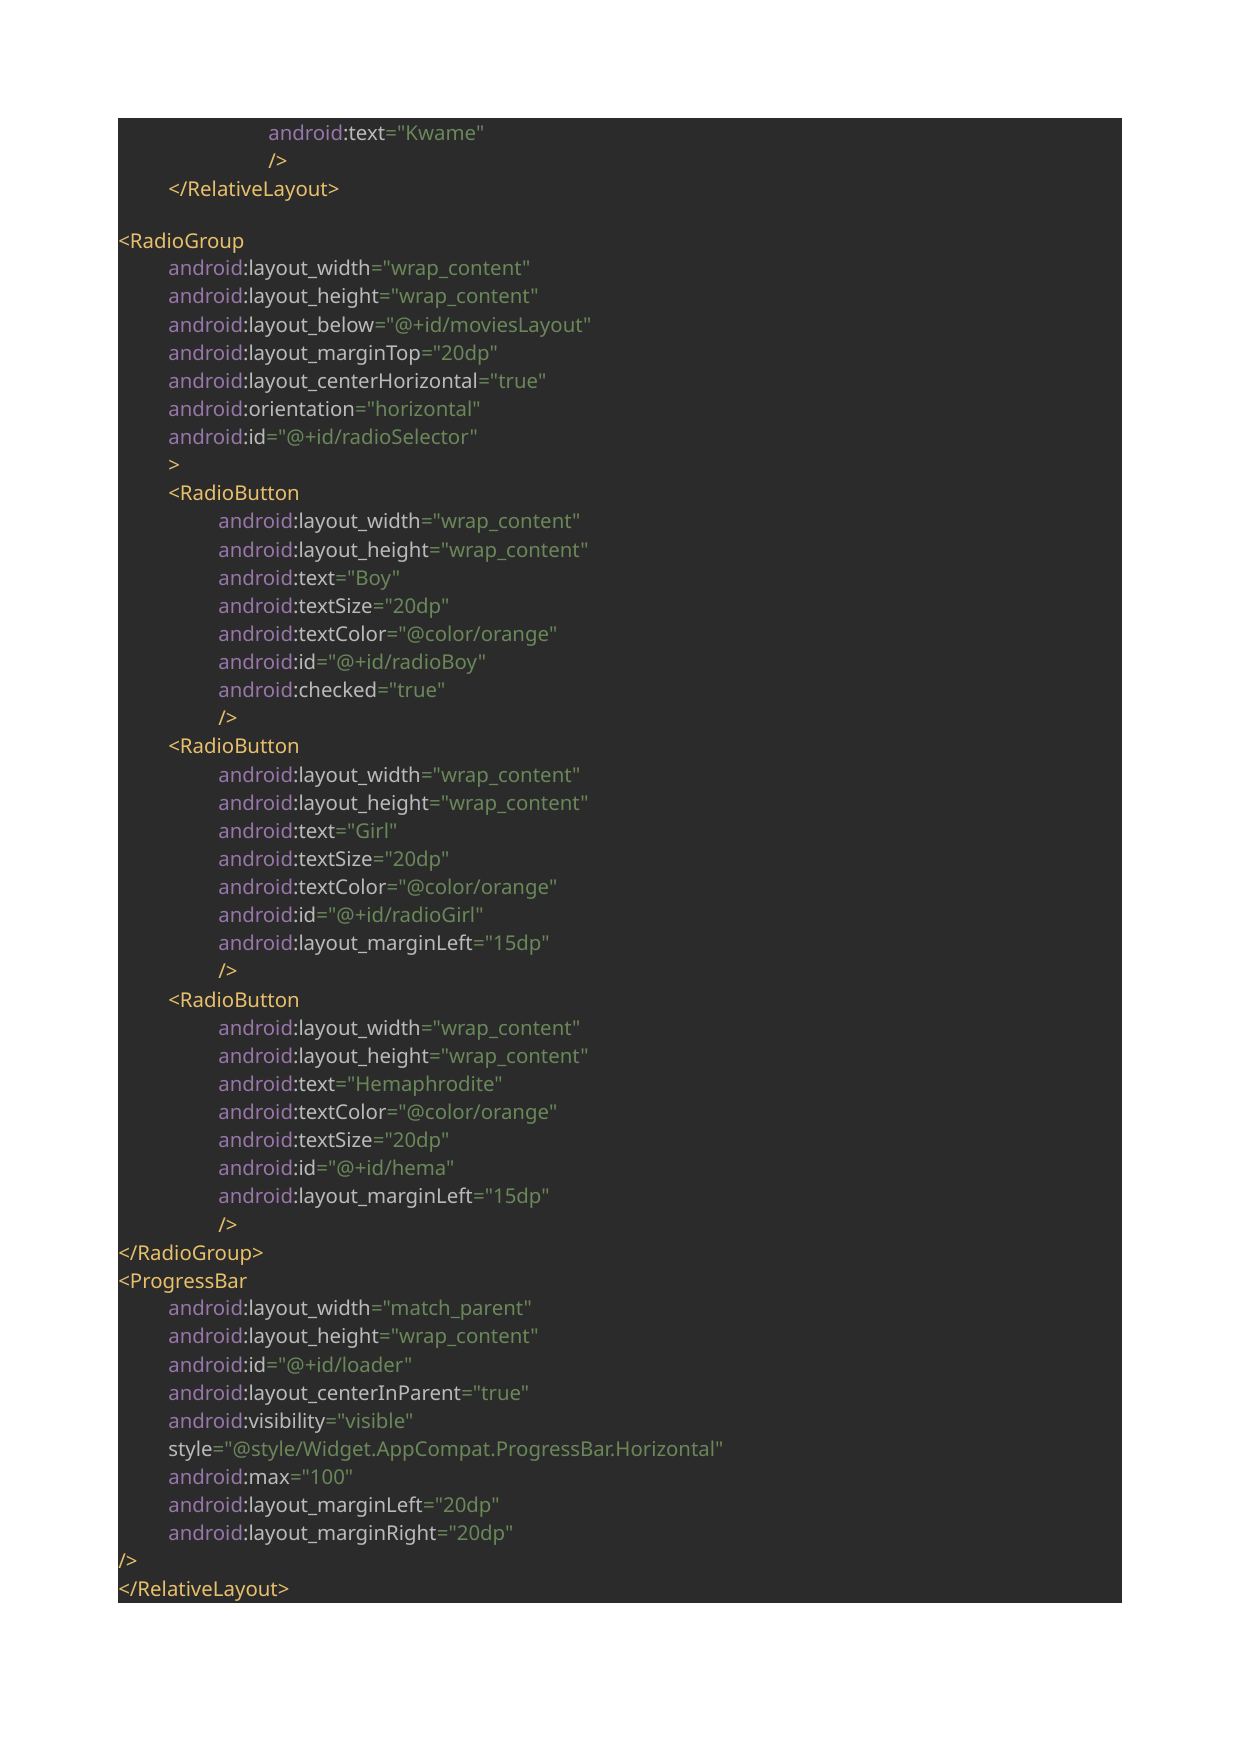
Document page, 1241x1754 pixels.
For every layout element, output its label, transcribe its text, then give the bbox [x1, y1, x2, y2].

text android:text="Hemaphrodite" [118, 1069, 1122, 1098]
text </RadioGroup> [118, 1238, 1122, 1266]
text android:visibility="visible" [118, 1406, 1122, 1434]
text android:layout_marginLeft="15dp" [118, 1182, 1122, 1210]
text <ProgressBar [118, 1266, 1122, 1294]
text android:text="Girl" [118, 816, 1122, 844]
text <RadioButton [118, 732, 1122, 760]
text android:id="@+id/radioGirl" [118, 901, 1122, 929]
text <RadioButton [118, 479, 1122, 507]
text android:layout_below="@+id/moviesLayout" [118, 310, 1122, 338]
text <RadioButton [118, 985, 1122, 1013]
text android:textColor="@color/orange" [118, 619, 1122, 648]
text style="@style/Widget.AppCompat.ProgressBar.Horizontal" [118, 1434, 1122, 1463]
text android:orientation="horizontal" [118, 394, 1122, 423]
text android:checked="true" [118, 676, 1122, 704]
text /> [118, 1547, 1122, 1575]
text android:text="Boy" [118, 563, 1122, 591]
text android:layout_centerHorizontal="true" [118, 366, 1122, 394]
text android:layout_centerInParent="true" [118, 1378, 1122, 1406]
text android:id="@+id/loader" [118, 1350, 1122, 1378]
text android:layout_marginLeft="15dp" [118, 929, 1122, 957]
text android:layout_height="wrap_content" [118, 535, 1122, 563]
text </RelativeLayout> [118, 174, 1122, 202]
text /> [118, 146, 1122, 174]
text android:layout_width="wrap_content" [118, 760, 1122, 788]
text android:textColor="@color/orange" [118, 1098, 1122, 1126]
text android:layout_height="wrap_content" [118, 282, 1122, 310]
text android:layout_height="wrap_content" [118, 1041, 1122, 1069]
text > [118, 451, 1122, 479]
text android:layout_width="match_parent" [118, 1294, 1122, 1322]
text android:textSize="20dp" [118, 591, 1122, 619]
text android:layout_width="wrap_content" [118, 1013, 1122, 1041]
text android:textSize="20dp" [118, 844, 1122, 873]
text android:id="@+id/radioBoy" [118, 648, 1122, 676]
text android:textColor="@color/orange" [118, 873, 1122, 901]
text android:max="100" [118, 1463, 1122, 1491]
text android:layout_width="wrap_content" [118, 254, 1122, 282]
text android:text="Kwame" [118, 118, 1122, 146]
text android:id="@+id/hema" [118, 1154, 1122, 1182]
text /> [118, 1210, 1122, 1238]
text android:layout_marginTop="20dp" [118, 338, 1122, 366]
text android:layout_marginRight="20dp" [118, 1519, 1122, 1547]
text /> [118, 957, 1122, 985]
text android:layout_width="wrap_content" [118, 507, 1122, 535]
text android:layout_height="wrap_content" [118, 788, 1122, 816]
text /> [118, 704, 1122, 732]
text <RadioGroup [118, 226, 1122, 254]
text </RelativeLayout> [118, 1575, 1122, 1603]
text android:layout_marginLeft="20dp" [118, 1491, 1122, 1519]
text android:layout_height="wrap_content" [118, 1322, 1122, 1350]
text android:textSize="20dp" [118, 1126, 1122, 1154]
text android:id="@+id/radioSelector" [118, 423, 1122, 451]
